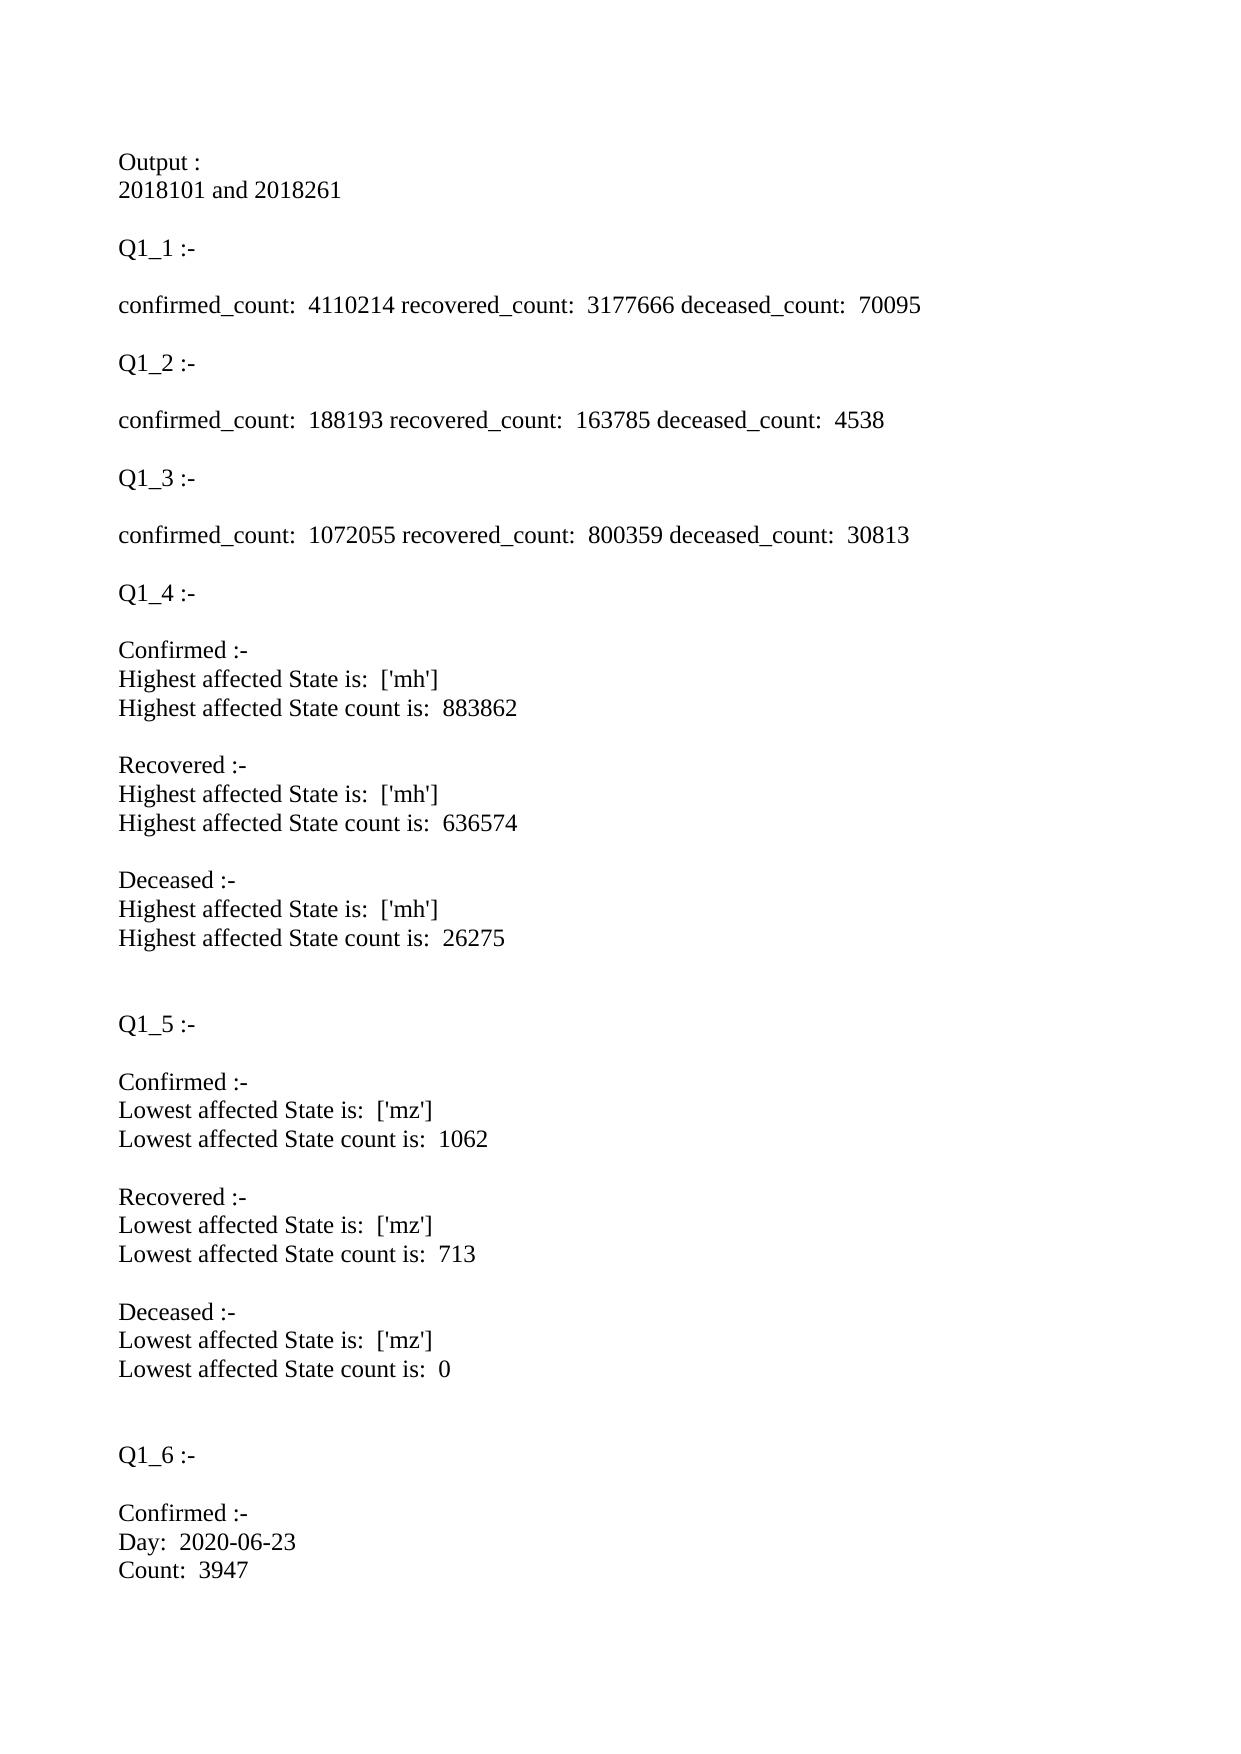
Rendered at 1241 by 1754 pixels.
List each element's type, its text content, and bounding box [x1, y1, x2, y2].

text Confirmed :- [118, 1498, 1122, 1527]
text Deceased :- [118, 866, 1122, 894]
text Lowest affected State count is: 713 [118, 1239, 1122, 1268]
text Q1_5 :- [118, 1009, 1122, 1038]
text Highest affected State is: ['mh'] [118, 894, 1122, 923]
text Output : [118, 147, 1122, 176]
text Lowest affected State is: ['mz'] [118, 1211, 1122, 1239]
text Highest affected State count is: 883862 [118, 693, 1122, 722]
text Confirmed :- [118, 1067, 1122, 1096]
text Confirmed :- [118, 636, 1122, 664]
text Lowest affected State count is: 0 [118, 1354, 1122, 1383]
text 2018101 and 2018261 [118, 176, 1122, 204]
text Recovered :- [118, 751, 1122, 779]
text Recovered :- [118, 1182, 1122, 1211]
text Highest affected State count is: 636574 [118, 808, 1122, 837]
text Lowest affected State is: ['mz'] [118, 1096, 1122, 1124]
text Deceased :- [118, 1297, 1122, 1326]
text Lowest affected State is: ['mz'] [118, 1326, 1122, 1354]
text confirmed_count: 4110214 recovered_count: 3177666 deceased_count: 70095 [118, 291, 1122, 319]
text Highest affected State is: ['mh'] [118, 779, 1122, 808]
text Q1_4 :- [118, 578, 1122, 607]
text Highest affected State is: ['mh'] [118, 664, 1122, 693]
text confirmed_count: 1072055 recovered_count: 800359 deceased_count: 30813 [118, 521, 1122, 549]
text Q1_2 :- [118, 348, 1122, 377]
text Q1_1 :- [118, 233, 1122, 262]
text Day: 2020-06-23 [118, 1527, 1122, 1556]
text Q1_6 :- [118, 1441, 1122, 1469]
text Count: 3947 [118, 1556, 1122, 1584]
text Highest affected State count is: 26275 [118, 923, 1122, 952]
text confirmed_count: 188193 recovered_count: 163785 deceased_count: 4538 [118, 406, 1122, 434]
text Lowest affected State count is: 1062 [118, 1124, 1122, 1153]
text Q1_3 :- [118, 463, 1122, 492]
